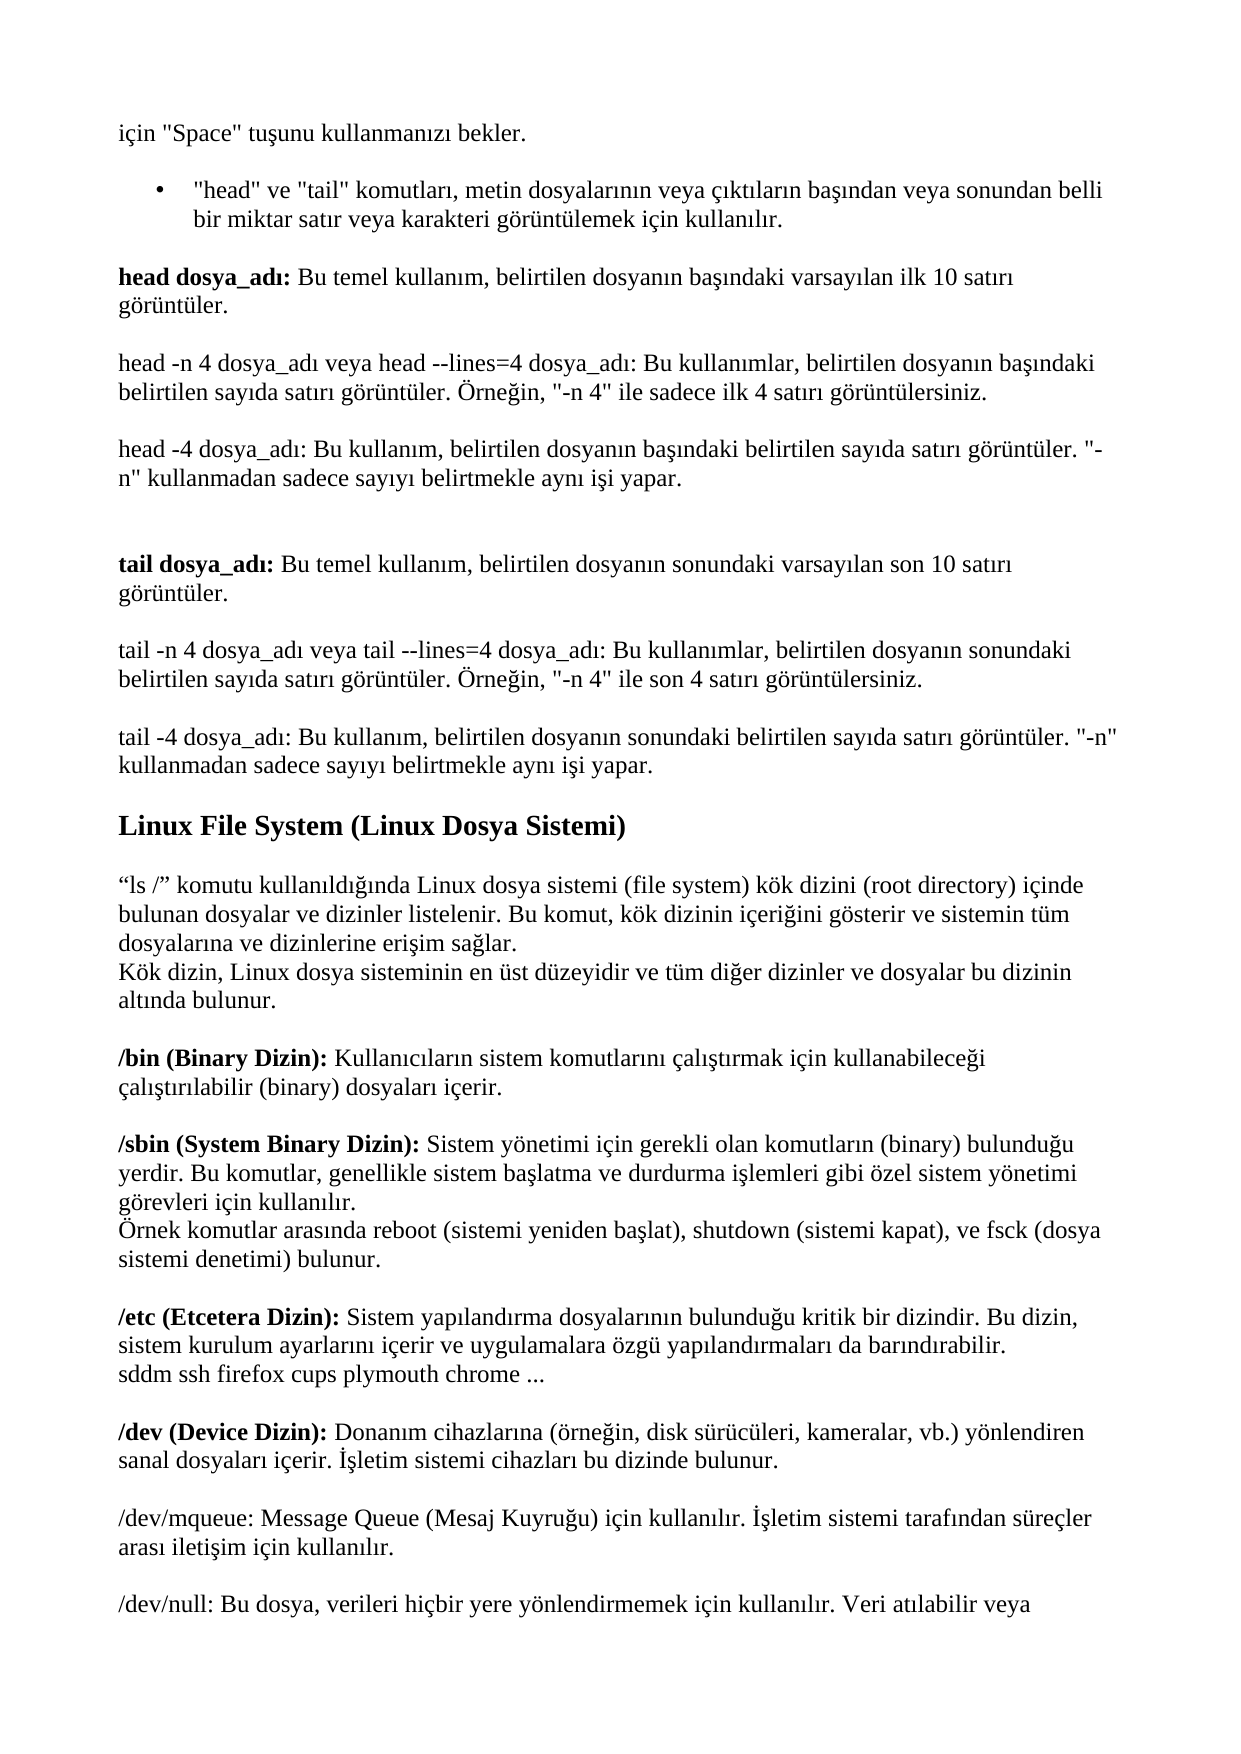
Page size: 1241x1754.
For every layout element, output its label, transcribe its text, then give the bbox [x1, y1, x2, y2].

text tail -4 dosya_adı: Bu kullanım, belirtilen dosyanın sonundaki belirtilen sayıda satırı görüntüler. "-n" kullanmadan sadece sayıyı belirtmekle aynı işi yapar. [118, 722, 1122, 779]
text head dosya_adı: Bu temel kullanım, belirtilen dosyanın başındaki varsayılan ilk 10 satırı görüntüler. [118, 262, 1122, 319]
text Kök dizin, Linux dosya sisteminin en üst düzeyidir ve tüm diğer dizinler ve dosyalar bu dizinin altında bulunur. [118, 957, 1122, 1014]
text Örnek komutlar arasında reboot (sistemi yeniden başlat), shutdown (sistemi kapat), ve fsck (dosya sistemi denetimi) bulunur. [118, 1215, 1122, 1273]
text /dev/null: Bu dosya, verileri hiçbir yere yönlendirmemek için kullanılır. Veri atılabilir veya [118, 1589, 1122, 1618]
text /sbin (System Binary Dizin): Sistem yönetimi için gerekli olan komutların (binary) bulunduğu yerdir. Bu komutlar, genellikle sistem başlatma ve durdurma işlemleri gibi özel sistem yönetimi görevleri için kullanılır. [118, 1129, 1122, 1215]
text tail dosya_adı: Bu temel kullanım, belirtilen dosyanın sonundaki varsayılan son 10 satırı görüntüler. [118, 549, 1122, 607]
text tail -n 4 dosya_adı veya tail --lines=4 dosya_adı: Bu kullanımlar, belirtilen dosyanın sonundaki belirtilen sayıda satırı görüntüler. Örneğin, "-n 4" ile son 4 satırı görüntülersiniz. [118, 636, 1122, 693]
text /etc (Etcetera Dizin): Sistem yapılandırma dosyalarının bulunduğu kritik bir dizindir. Bu dizin, sistem kurulum ayarlarını içerir ve uygulamalara özgü yapılandırmaları da barındırabilir. [118, 1302, 1122, 1359]
text head -n 4 dosya_adı veya head --lines=4 dosya_adı: Bu kullanımlar, belirtilen dosyanın başındaki belirtilen sayıda satırı görüntüler. Örneğin, "-n 4" ile sadece ilk 4 satırı görüntülersiniz. [118, 348, 1122, 406]
text “ls /” komutu kullanıldığında Linux dosya sistemi (file system) kök dizini (root directory) içinde bulunan dosyalar ve dizinler listelenir. Bu komut, kök dizinin içeriğini gösterir ve sistemin tüm dosyalarına ve dizinlerine erişim sağlar. [118, 870, 1122, 957]
text Linux File System (Linux Dosya Sistemi) [118, 808, 1122, 842]
text /bin (Binary Dizin): Kullanıcıların sistem komutlarını çalıştırmak için kullanabileceği çalıştırılabilir (binary) dosyaları içerir. [118, 1043, 1122, 1100]
text /dev (Device Dizin): Donanım cihazlarına (örneğin, disk sürücüleri, kameralar, vb.) yönlendiren sanal dosyaları içerir. İşletim sistemi cihazları bu dizinde bulunur. [118, 1417, 1122, 1474]
text için "Space" tuşunu kullanmanızı bekler. [118, 118, 1122, 147]
text /dev/mqueue: Message Queue (Mesaj Kuyruğu) için kullanılır. İşletim sistemi tarafından süreçler arası iletişim için kullanılır. [118, 1503, 1122, 1560]
list "head" ve "tail" komutları, metin dosyalarının veya çıktıların başından veya sonundan belli bir miktar satır veya karakteri görüntülemek için kullanılır. [156, 176, 1122, 233]
text head -4 dosya_adı: Bu kullanım, belirtilen dosyanın başındaki belirtilen sayıda satırı görüntüler. "-n" kullanmadan sadece sayıyı belirtmekle aynı işi yapar. [118, 434, 1122, 492]
text sddm ssh firefox cups plymouth chrome ... [118, 1359, 1122, 1388]
